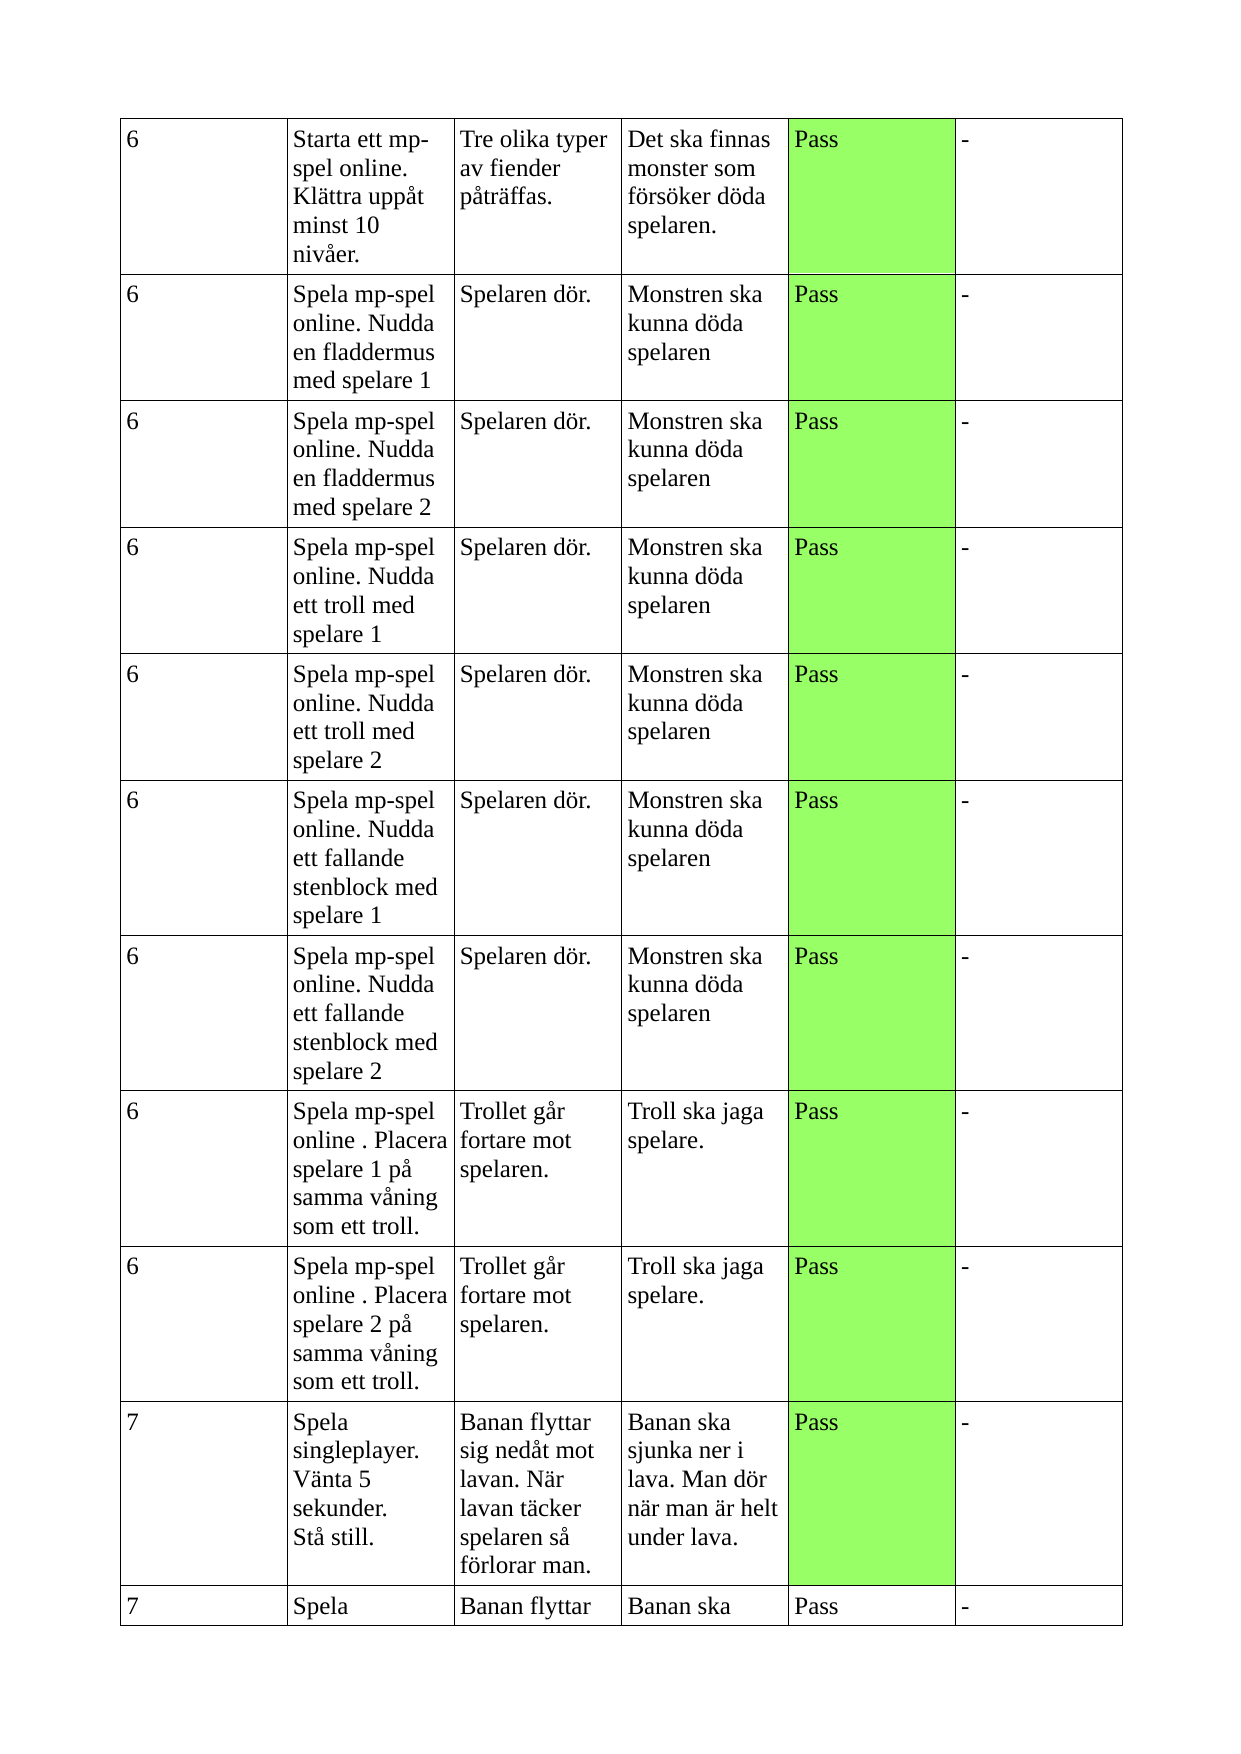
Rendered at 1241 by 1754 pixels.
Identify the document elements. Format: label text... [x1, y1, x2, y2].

table_cell Spela mp-spel online. Nudda ett troll med spelare 2 [288, 654, 454, 780]
table_cell - [956, 1091, 1122, 1246]
table_cell Starta ett mp-spel online. Klättra uppåt minst 10 nivåer. [288, 119, 454, 273]
table_cell Spelaren dör. [455, 401, 621, 527]
table_cell - [956, 528, 1122, 653]
table_cell 7 [121, 1586, 287, 1625]
table_cell Det ska finnas monster som försöker döda spelaren. [622, 119, 788, 273]
table_cell 6 [121, 936, 287, 1090]
table_cell Trollet går fortare mot spelaren. [455, 1091, 621, 1246]
table_cell Spela mp-spel online. Nudda en fladdermus med spelare 2 [288, 401, 454, 527]
table_cell Pass [789, 654, 955, 780]
table_cell Pass [789, 1247, 955, 1401]
table_cell Spelaren dör. [455, 936, 621, 1090]
table_cell - [956, 936, 1122, 1090]
table_cell 6 [121, 119, 287, 273]
table_cell - [956, 654, 1122, 780]
table_cell - [956, 119, 1122, 273]
table_cell - [956, 1586, 1122, 1625]
table_cell Spela [288, 1586, 454, 1625]
table_cell Pass [789, 936, 955, 1090]
table_cell Monstren ska kunna döda spelaren [622, 528, 788, 653]
table_cell Banan ska [622, 1586, 788, 1625]
table_cell 6 [121, 528, 287, 653]
table_cell Pass [789, 781, 955, 935]
table_cell Spela mp-spel online . Placera spelare 1 på samma våning som ett troll. [288, 1091, 454, 1246]
table_cell 6 [121, 275, 287, 400]
table_cell Tre olika typer av fiender påträffas. [455, 119, 621, 273]
table_cell Spelaren dör. [455, 781, 621, 935]
table_cell Spela mp-spel online. Nudda ett fallande stenblock med spelare 1 [288, 781, 454, 935]
table_cell Pass [789, 275, 955, 400]
table_cell Banan ska sjunka ner i lava. Man dör när man är helt under lava. [622, 1402, 788, 1585]
table_cell Spelaren dör. [455, 528, 621, 653]
table_cell 6 [121, 1247, 287, 1401]
table_cell Spela singleplayer. Vänta 5 sekunder. Stå still. [288, 1402, 454, 1585]
table_cell 6 [121, 401, 287, 527]
table_cell Spelaren dör. [455, 654, 621, 780]
table_cell Pass [789, 1586, 955, 1625]
table_cell Spela mp-spel online . Placera spelare 2 på samma våning som ett troll. [288, 1247, 454, 1401]
table_cell Troll ska jaga spelare. [622, 1091, 788, 1246]
table_cell Monstren ska kunna döda spelaren [622, 936, 788, 1090]
table_cell Pass [789, 528, 955, 653]
table_cell Banan flyttar [455, 1586, 621, 1625]
table_cell Monstren ska kunna döda spelaren [622, 781, 788, 935]
table_cell Monstren ska kunna döda spelaren [622, 401, 788, 527]
table_cell 6 [121, 1091, 287, 1246]
table_cell 6 [121, 781, 287, 935]
table_cell Spela mp-spel online. Nudda ett fallande stenblock med spelare 2 [288, 936, 454, 1090]
table_cell - [956, 1247, 1122, 1401]
table_cell Pass [789, 401, 955, 527]
table_cell Banan flyttar sig nedåt mot lavan. När lavan täcker spelaren så förlorar man. [455, 1402, 621, 1585]
table_cell - [956, 401, 1122, 527]
table_cell - [956, 1402, 1122, 1585]
table_cell - [956, 781, 1122, 935]
table_cell Monstren ska kunna döda spelaren [622, 654, 788, 780]
table_cell - [956, 275, 1122, 400]
table_cell 6 [121, 654, 287, 780]
table_cell Pass [789, 119, 955, 273]
table_cell Spelaren dör. [455, 275, 621, 400]
table_cell Spela mp-spel online. Nudda ett troll med spelare 1 [288, 528, 454, 653]
table_cell Spela mp-spel online. Nudda en fladdermus med spelare 1 [288, 275, 454, 400]
table_cell Pass [789, 1402, 955, 1585]
table_cell 7 [121, 1402, 287, 1585]
table_cell Troll ska jaga spelare. [622, 1247, 788, 1401]
table_cell Pass [789, 1091, 955, 1246]
table_cell Monstren ska kunna döda spelaren [622, 275, 788, 400]
table_cell Trollet går fortare mot spelaren. [455, 1247, 621, 1401]
